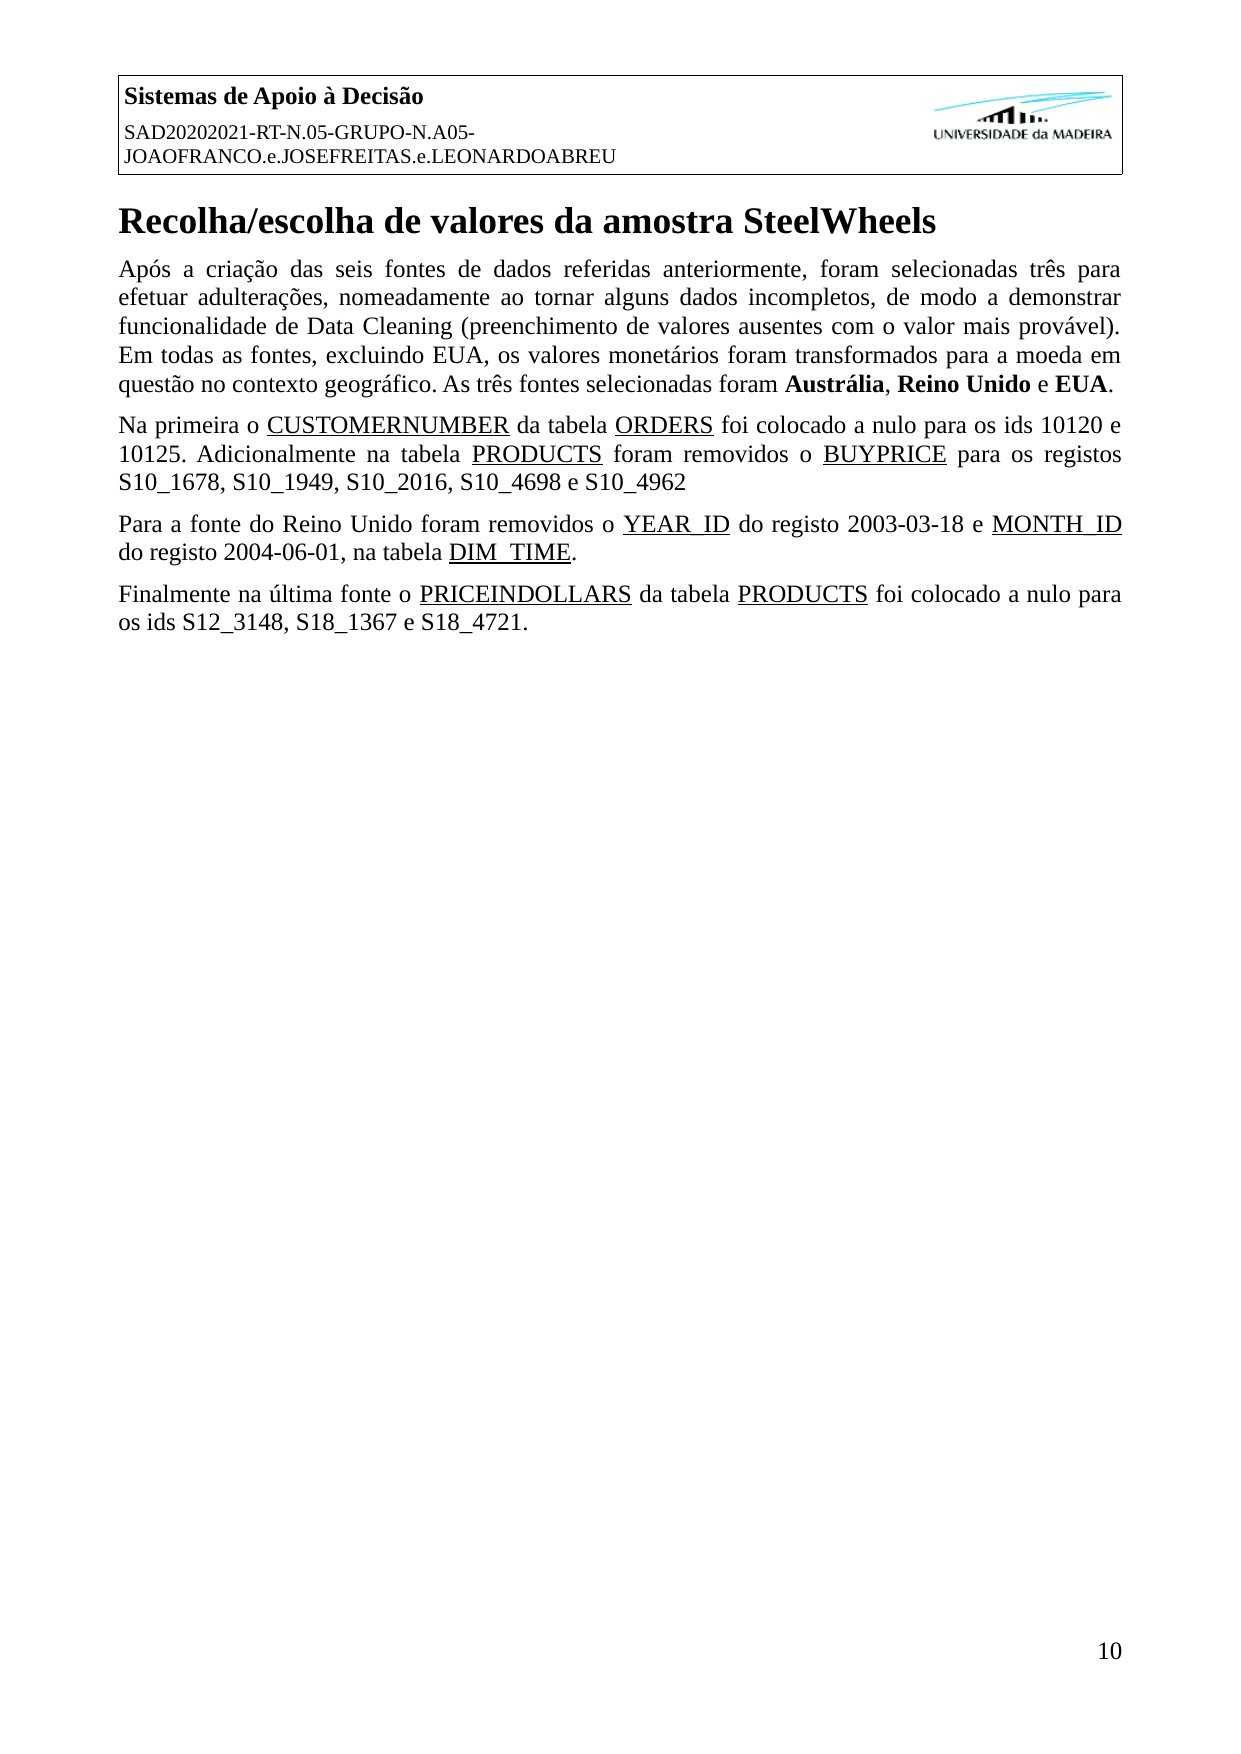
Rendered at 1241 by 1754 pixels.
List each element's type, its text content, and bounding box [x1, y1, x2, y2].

text Após a criação das seis fontes de dados referidas anteriormente, foram selecionadas três para efetuar adulterações, nomeadamente ao tornar alguns dados incompletos, de modo a demonstrar funcionalidade de Data Cleaning (preenchimento de valores ausentes com o valor mais provável). Em todas as fontes, excluindo EUA, os valores monetários foram transformados para a moeda em questão no contexto geográfico. As três fontes selecionadas foram Austrália, Reino Unido e EUA. [118, 254, 1122, 397]
text Na primeira o CUSTOMERNUMBER da tabela ORDERS foi colocado a nulo para os ids 10120 e 10125. Adicionalmente na tabela PRODUCTS foram removidos o BUYPRICE para os registos S10_1678, S10_1949, S10_2016, S10_4698 e S10_4962 [118, 410, 1122, 496]
subtitle Recolha/escolha de valores da amostra SteelWheels [118, 198, 1122, 241]
text Finalmente na última fonte o PRICEINDOLLARS da tabela PRODUCTS foi colocado a nulo para os ids S12_3148, S18_1367 e S18_4721. [118, 579, 1122, 636]
picture [919, 80, 1120, 146]
text Para a fonte do Reino Unido foram removidos o YEAR_ID do registo 2003-03-18 e MONTH_ID do registo 2004-06-01, na tabela DIM_TIME. [118, 509, 1122, 566]
